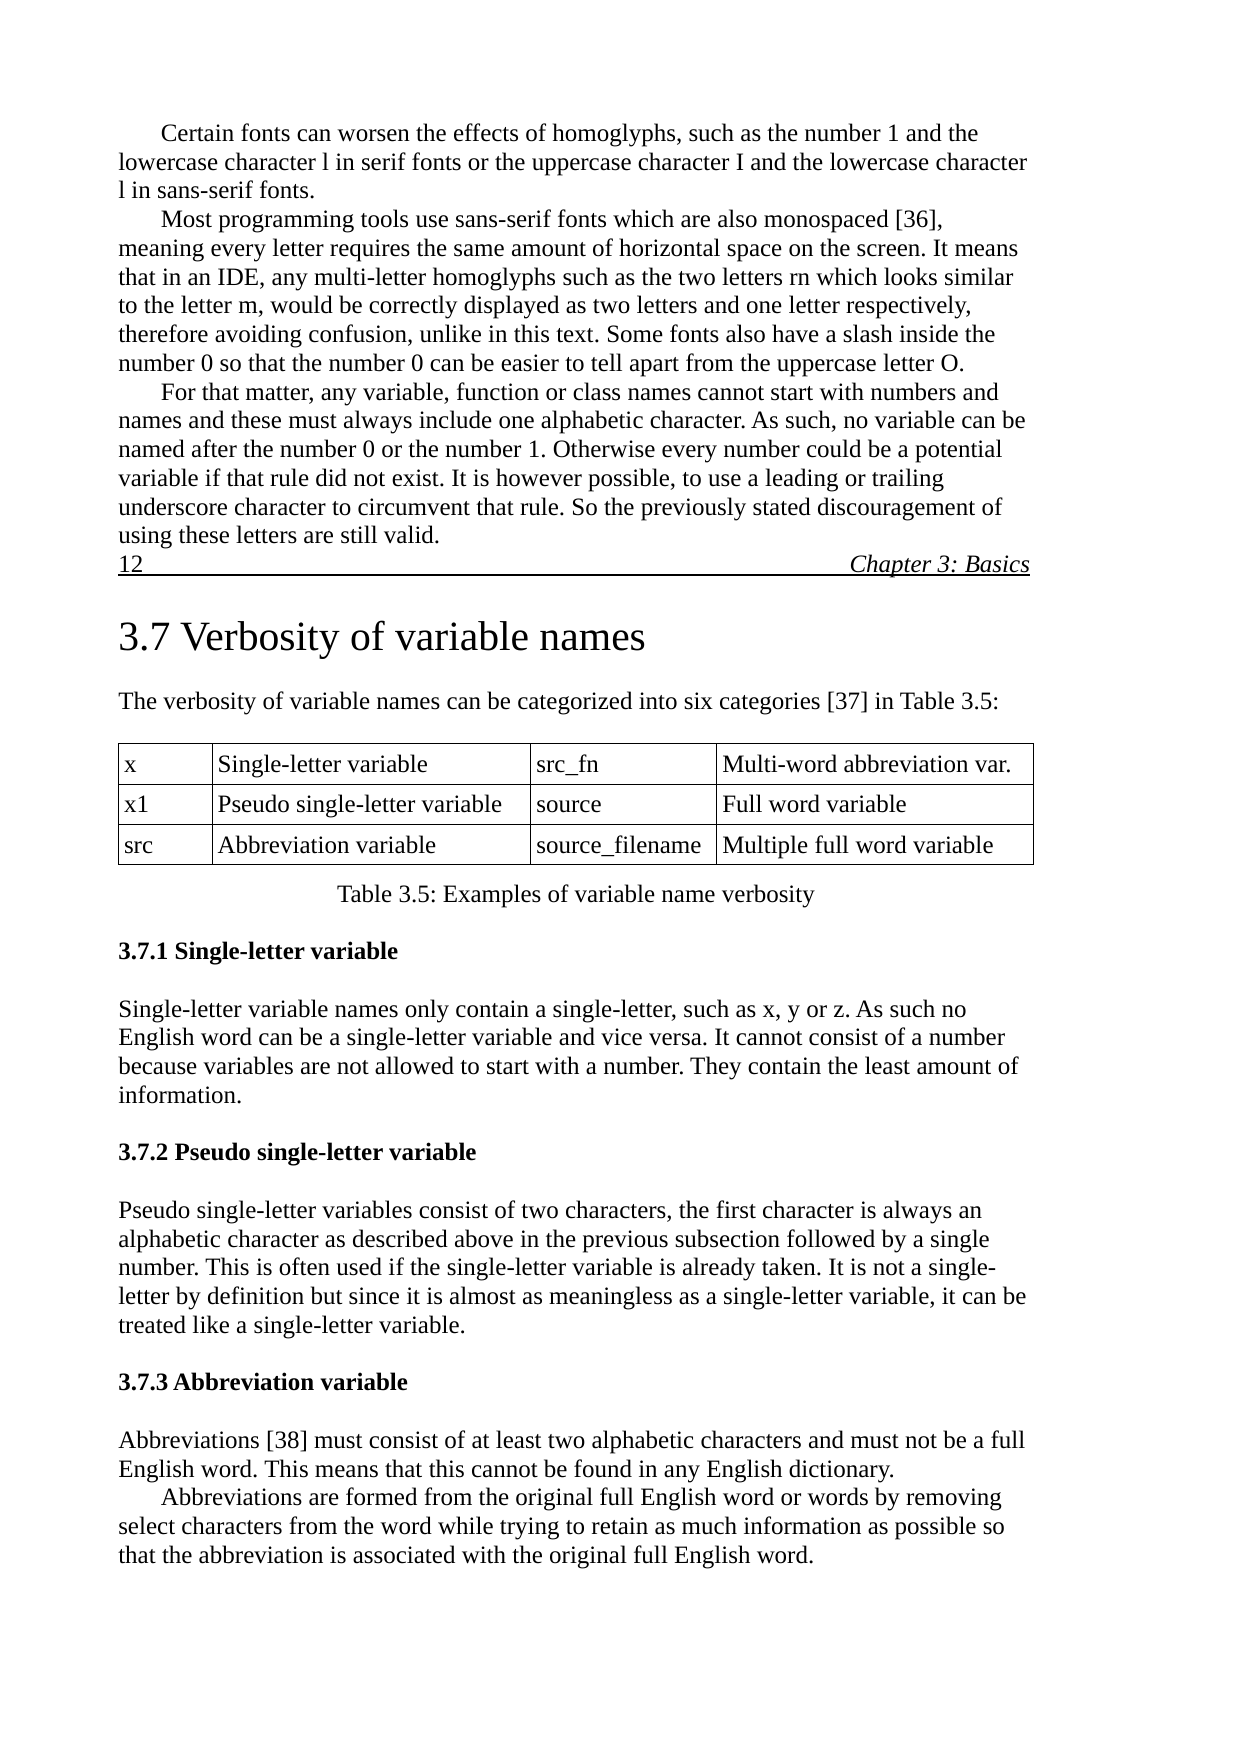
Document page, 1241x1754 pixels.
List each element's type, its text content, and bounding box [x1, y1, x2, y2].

table_cell Full word variable [717, 785, 1033, 824]
table_cell Multiple full word variable [717, 825, 1033, 864]
table_header src_fn [531, 744, 716, 783]
text 3.7.2 Pseudo single-letter variable [118, 1137, 1033, 1166]
table_header Multi-word abbreviation var. [717, 744, 1033, 783]
text 12 Chapter 3: Basics [118, 549, 1033, 578]
table_header x [119, 744, 212, 783]
text Table 3.5: Examples of variable name verbosity [118, 879, 1033, 907]
text Abbreviations are formed from the original full English word or words by removing select characters from the word while trying to retain as much information as possible so that the abbreviation is associated with the original full English word. [118, 1482, 1033, 1569]
text Pseudo single-letter variables consist of two characters, the first character is always an alphabetic character as described above in the previous subsection followed by a single number. This is often used if the single-letter variable is already taken. It is not a single-letter by definition but since it is almost as meaningless as a single-letter variable, it can be treated like a single-letter variable. [118, 1195, 1033, 1339]
text Most programming tools use sans-serif fonts which are also monospaced [36], meaning every letter requires the same amount of horizontal space on the screen. It means that in an IDE, any multi-letter homoglyphs such as the two letters rn which looks similar to the letter m, would be correctly displayed as two letters and one letter respectively, therefore avoiding confusion, unlike in this text. Some fonts also have a slash inside the number 0 so that the number 0 can be easier to tell apart from the uppercase letter O. [118, 204, 1033, 377]
text 3.7.1 Single-letter variable [118, 936, 1033, 965]
text Certain fonts can worsen the effects of homoglyphs, such as the number 1 and the lowercase character l in serif fonts or the uppercase character I and the lowercase character l in sans-serif fonts. [118, 118, 1033, 204]
table_cell src [119, 825, 212, 864]
subtitle 3.7 Verbosity of variable names [118, 611, 1033, 659]
table_cell source_filename [531, 825, 716, 864]
text For that matter, any variable, function or class names cannot start with numbers and names and these must always include one alphabetic character. As such, no variable can be named after the number 0 or the number 1. Otherwise every number could be a potential variable if that rule did not exist. It is however possible, to use a leading or trailing underscore character to circumvent that rule. So the previously stated discouragement of using these letters are still valid. [118, 377, 1033, 549]
table_header Single-letter variable [213, 744, 530, 783]
table_cell Abbreviation variable [213, 825, 530, 864]
table_cell x1 [119, 785, 212, 824]
table_cell source [531, 785, 716, 824]
text 3.7.3 Abbreviation variable [118, 1367, 1033, 1396]
text Abbreviations [38] must consist of at least two alphabetic characters and must not be a full English word. This means that this cannot be found in any English dictionary. [118, 1425, 1033, 1482]
text Single-letter variable names only contain a single-letter, such as x, y or z. As such no English word can be a single-letter variable and vice versa. It cannot consist of a number because variables are not allowed to start with a number. They contain the least amount of information. [118, 994, 1033, 1109]
text The verbosity of variable names can be categorized into six categories [37] in Table 3.5: [118, 686, 1033, 714]
table_cell Pseudo single-letter variable [213, 785, 530, 824]
